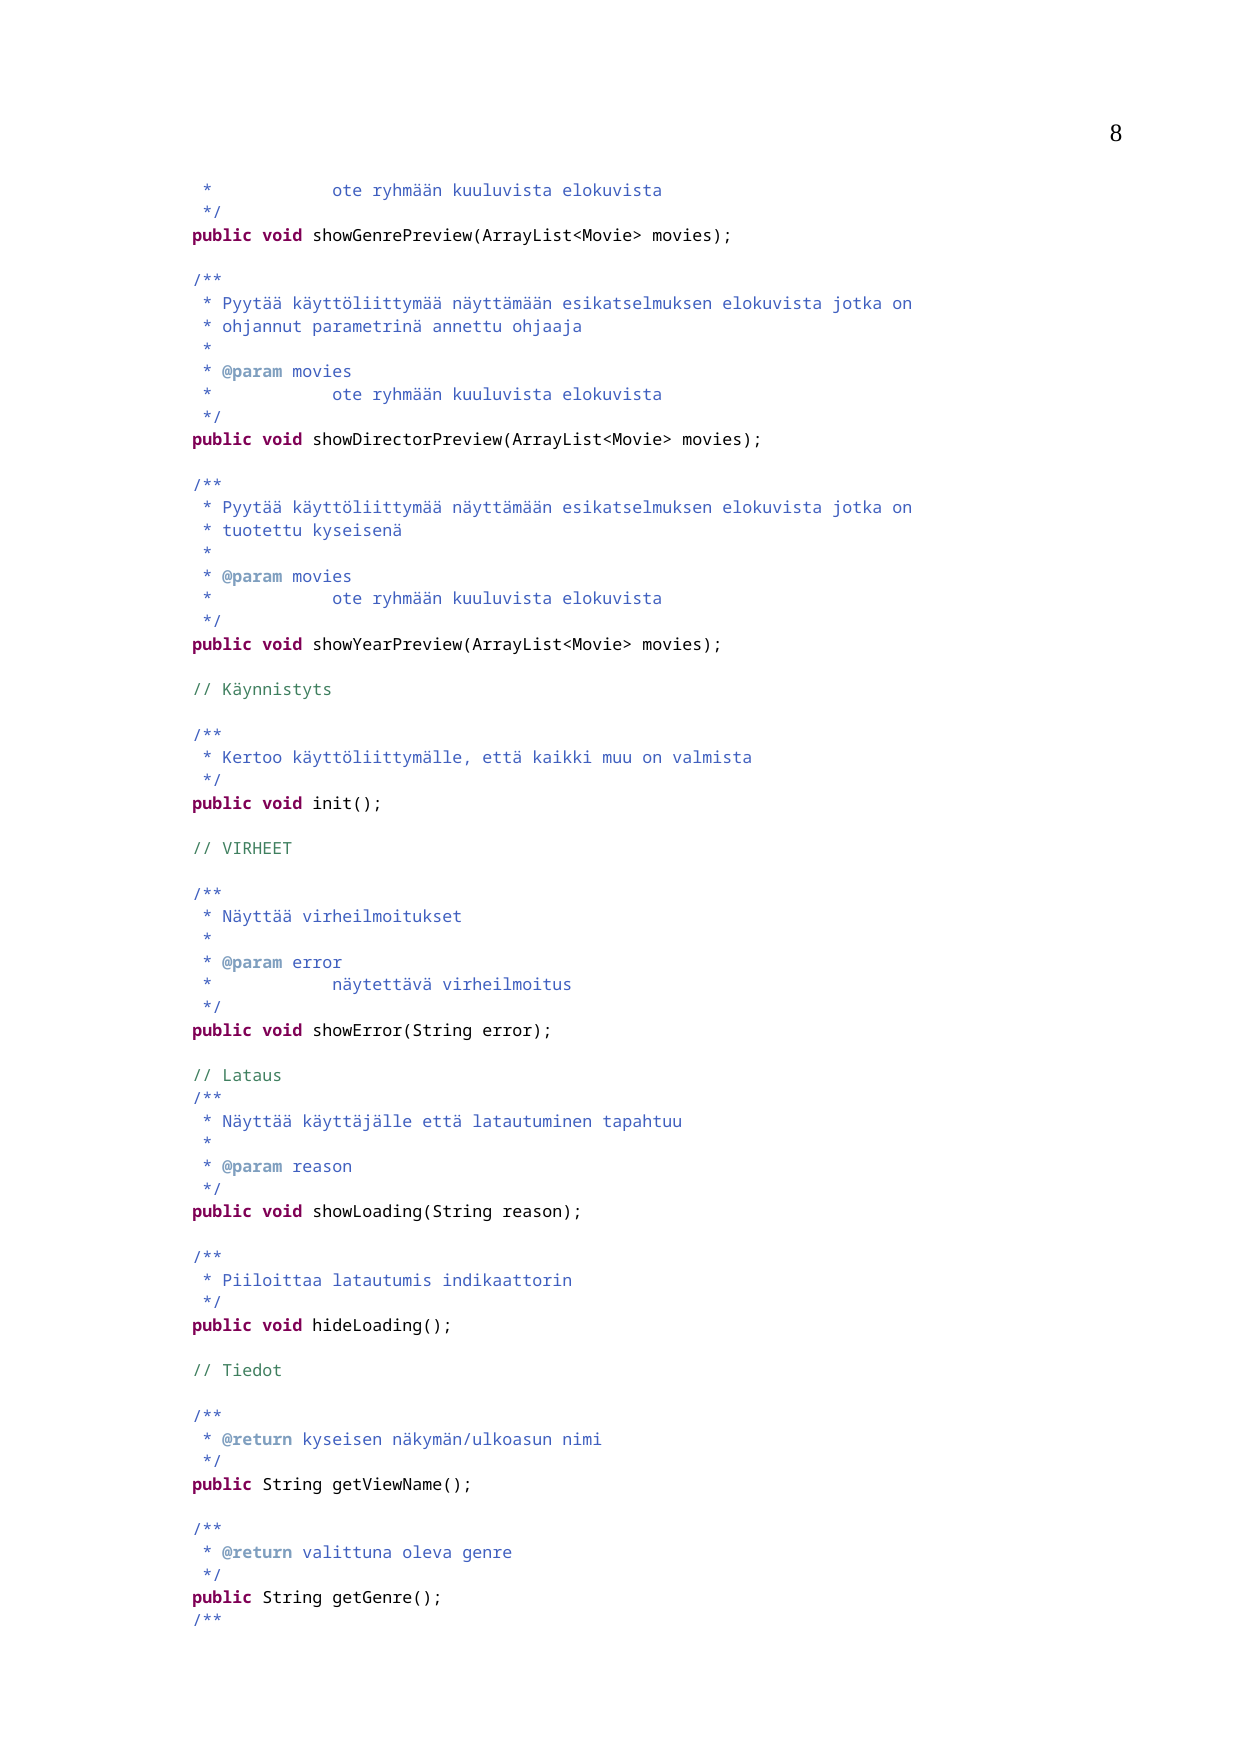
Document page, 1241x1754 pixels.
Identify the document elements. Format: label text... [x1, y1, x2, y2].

text public void showLoading(String reason); [118, 1200, 1122, 1223]
text /** [118, 473, 1122, 496]
text // Lataus [118, 1064, 1122, 1086]
text * Näyttää käyttäjälle että latautuminen tapahtuu [118, 1109, 1122, 1132]
text * ote ryhmään kuuluvista elokuvista [118, 587, 1122, 609]
text public void showError(String error); [118, 1018, 1122, 1041]
text // VIRHEET [118, 837, 1122, 859]
text * tuotettu kyseisenä [118, 519, 1122, 541]
text */ [118, 609, 1122, 632]
text public void showDirectorPreview(ArrayList<Movie> movies); [118, 428, 1122, 451]
text public String getViewName(); [118, 1472, 1122, 1495]
text */ [118, 1177, 1122, 1200]
text * ohjannut parametrinä annettu ohjaaja [118, 314, 1122, 337]
text * @param reason [118, 1154, 1122, 1177]
text */ [118, 1291, 1122, 1313]
text * [118, 541, 1122, 564]
text /** [118, 269, 1122, 292]
text */ [118, 201, 1122, 223]
text * ote ryhmään kuuluvista elokuvista [118, 178, 1122, 201]
text * Piiloittaa latautumis indikaattorin [118, 1268, 1122, 1291]
text */ [118, 996, 1122, 1018]
text * Pyytää käyttöliittymää näyttämään esikatselmuksen elokuvista jotka on [118, 292, 1122, 314]
text /** [118, 1518, 1122, 1541]
text * Pyytää käyttöliittymää näyttämään esikatselmuksen elokuvista jotka on [118, 496, 1122, 519]
text * @param movies [118, 564, 1122, 587]
text * ote ryhmään kuuluvista elokuvista [118, 382, 1122, 405]
text * Näyttää virheilmoitukset [118, 905, 1122, 927]
text public String getGenre(); [118, 1586, 1122, 1609]
text /** [118, 1609, 1122, 1631]
text // Tiedot [118, 1359, 1122, 1382]
text public void showYearPreview(ArrayList<Movie> movies); [118, 632, 1122, 655]
text * [118, 927, 1122, 950]
text * näytettävä virheilmoitus [118, 973, 1122, 996]
text */ [118, 1450, 1122, 1472]
text * @return valittuna oleva genre [118, 1541, 1122, 1563]
text /** [118, 882, 1122, 905]
text * Kertoo käyttöliittymälle, että kaikki muu on valmista [118, 746, 1122, 768]
text /** [118, 1086, 1122, 1109]
text * [118, 337, 1122, 360]
text */ [118, 405, 1122, 428]
text * @return kyseisen näkymän/ulkoasun nimi [118, 1427, 1122, 1450]
text public void showGenrePreview(ArrayList<Movie> movies); [118, 223, 1122, 246]
text // Käynnistyts [118, 678, 1122, 700]
text public void hideLoading(); [118, 1313, 1122, 1336]
text * @param movies [118, 360, 1122, 382]
text * [118, 1132, 1122, 1154]
text */ [118, 768, 1122, 791]
text */ [118, 1563, 1122, 1586]
text /** [118, 1245, 1122, 1268]
text /** [118, 723, 1122, 746]
text * @param error [118, 950, 1122, 973]
text /** [118, 1404, 1122, 1427]
text public void init(); [118, 791, 1122, 814]
